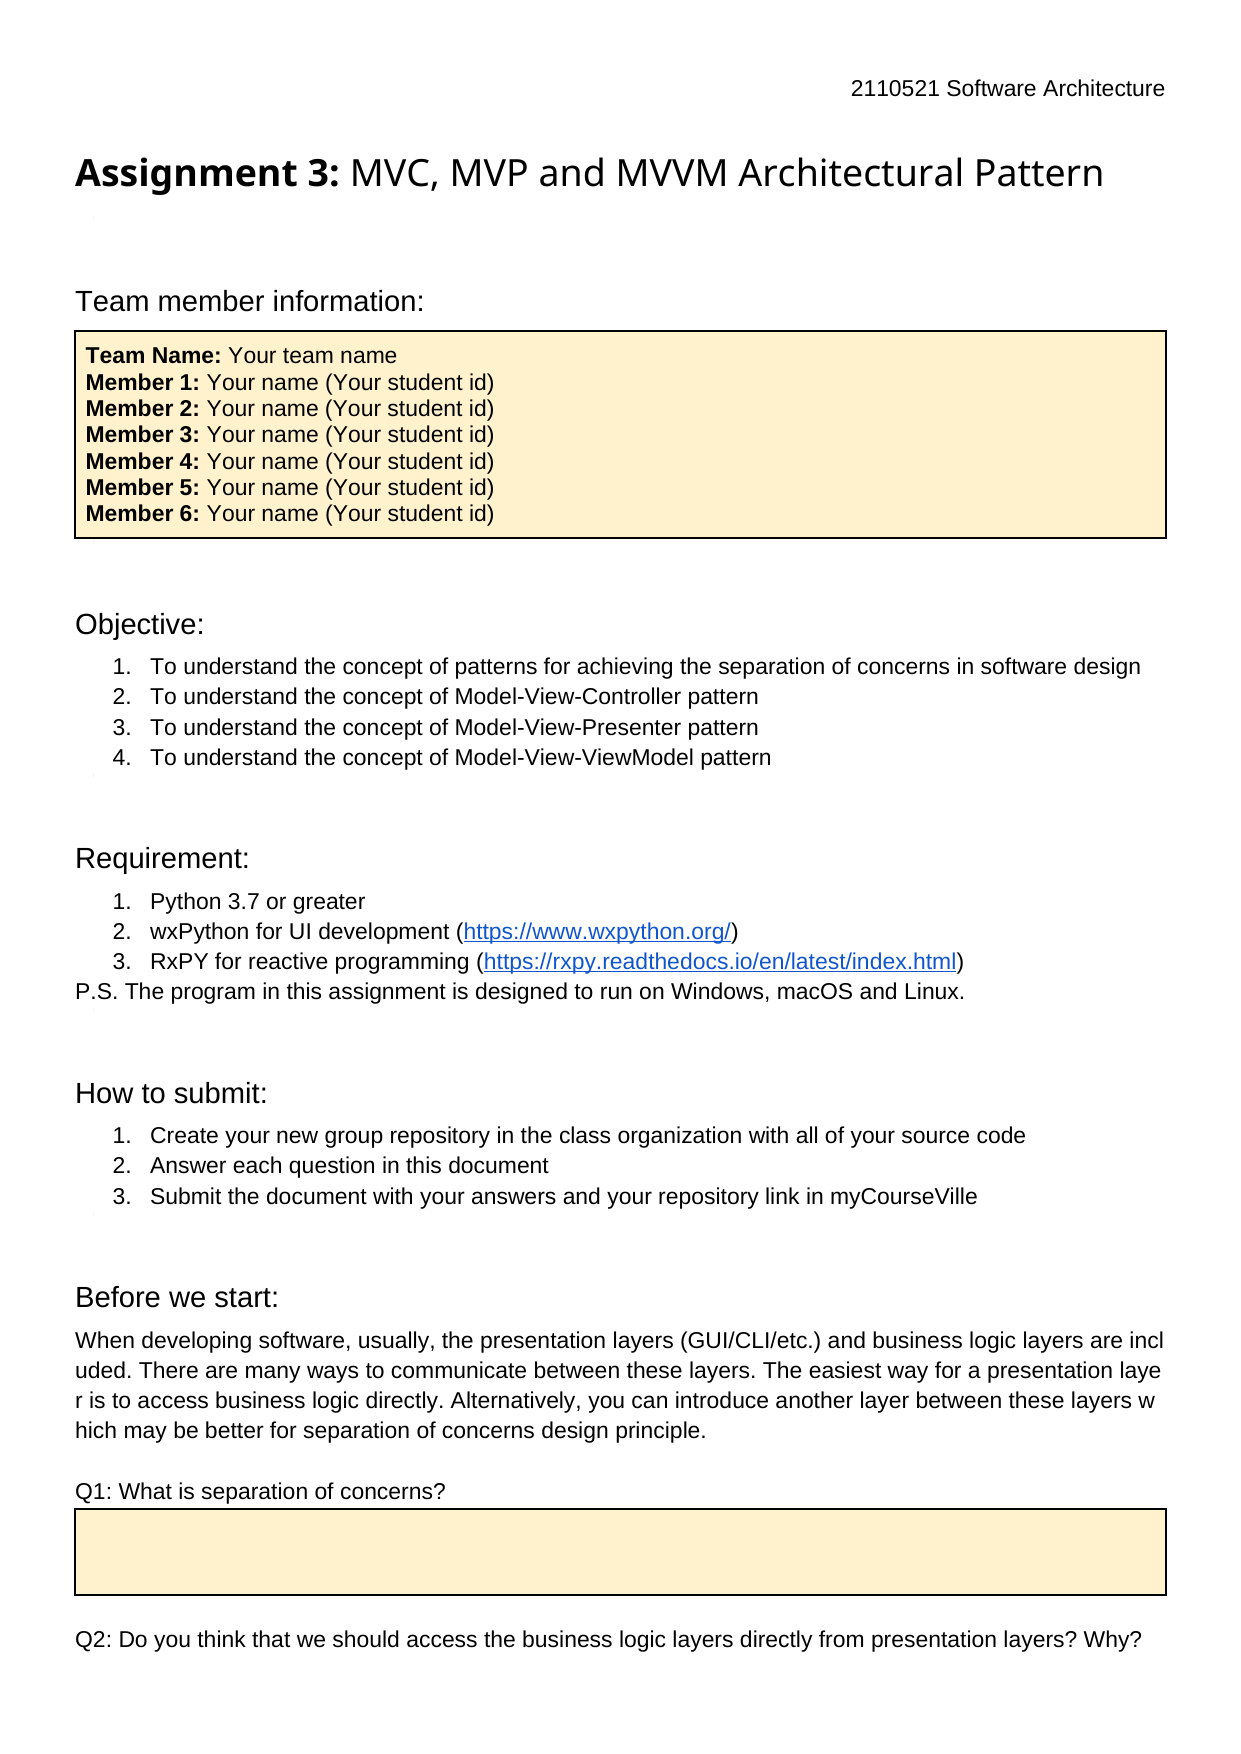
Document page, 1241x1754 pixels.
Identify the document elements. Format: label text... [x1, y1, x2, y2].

list Create your new group repository in the class organization with all of your source code [112, 1122, 1165, 1148]
subtitle How to submit: [75, 1076, 1165, 1110]
text Q2: Do you think that we should access the business logic layers directly from presentation layers? Why? [75, 1626, 1165, 1652]
list Answer each question in this document [112, 1152, 1165, 1179]
text When developing software, usually, the presentation layers (GUI/CLI/etc.) and business logic layers are included. There are many ways to communicate between these layers. The easiest way for a presentation layer is to access business logic directly. Alternatively, you can introduce another layer between these layers which may be better for separation of concerns design principle. [75, 1327, 1165, 1443]
text P.S. The program in this assignment is designed to run on Windows, macOS and Linux. [75, 978, 1165, 1004]
subtitle Requirement: [75, 842, 1165, 875]
text 2110521 Software Architecture [75, 75, 1165, 101]
subtitle Objective: [75, 607, 1165, 641]
list RxPY for reactive programming (https://rxpy.readthedocs.io/en/latest/index.html) [112, 948, 1165, 974]
list To understand the concept of Model-View-Controller pattern [112, 683, 1165, 709]
list To understand the concept of Model-View-Presenter pattern [112, 713, 1165, 740]
list Submit the document with your answers and your repository link in myCourseVille [112, 1183, 1165, 1209]
table_header Team Name: Your team name Member 1: Your name (Your student id) Member 2: Your name (Your student id) Member 3: Your name (Your student id) Member 4: Your name (Your student id) Member 5: Your name (Your student id) Member 6: Your name (Your student id) [76, 332, 1165, 537]
list Python 3.7 or greater [112, 888, 1165, 914]
list To understand the concept of Model-View-ViewModel pattern [112, 744, 1165, 770]
subtitle Before we start: [75, 1281, 1165, 1314]
text Q1: What is separation of concerns? [75, 1478, 1165, 1504]
list wxPython for UI development (https://www.wxpython.org/) [112, 918, 1165, 944]
subtitle Assignment 3: MVC, MVP and MVVM Architectural Pattern [75, 147, 1165, 203]
table_header [76, 1510, 1165, 1594]
subtitle Team member information: [75, 284, 1165, 317]
list To understand the concept of patterns for achieving the separation of concerns in software design [112, 653, 1165, 679]
